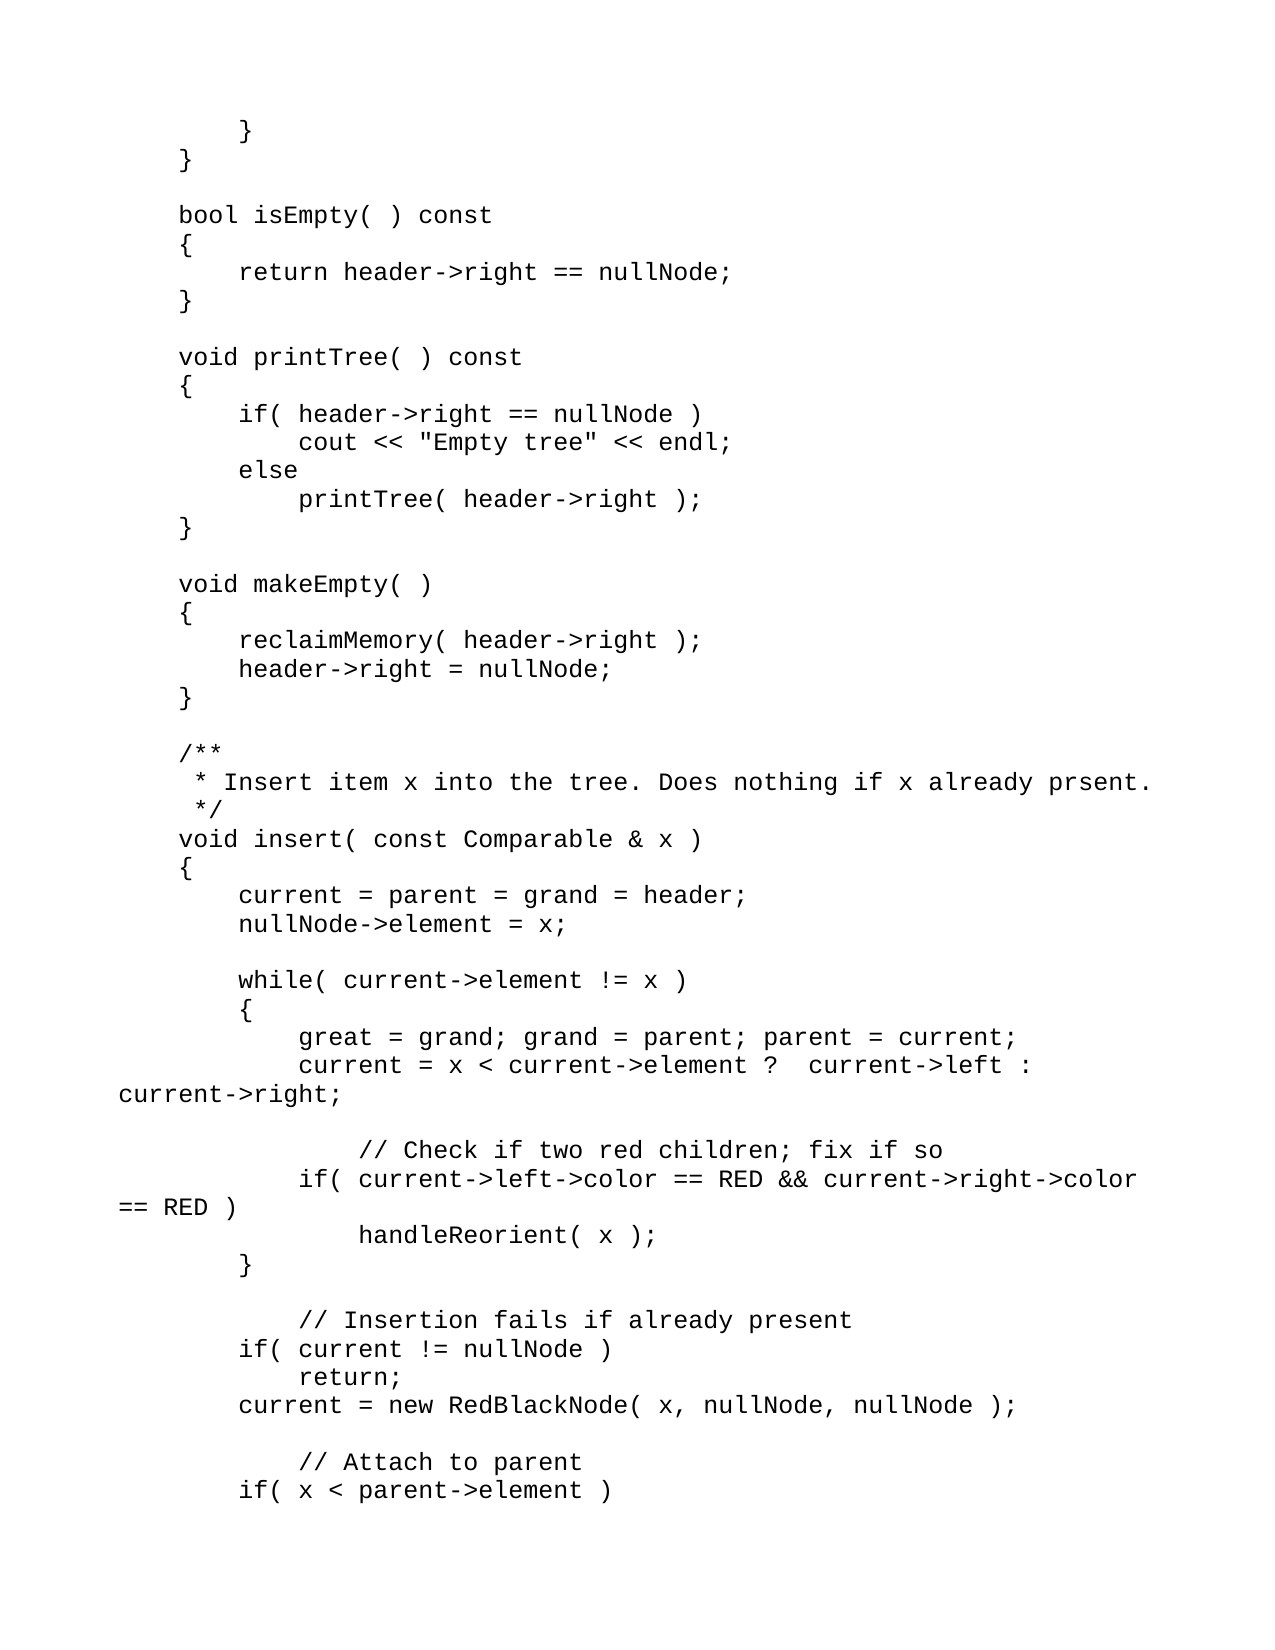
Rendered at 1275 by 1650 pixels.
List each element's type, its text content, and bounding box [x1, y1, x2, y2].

text if( current->left->color == RED && current->right->color == RED ) [118, 1166, 1157, 1223]
text while( current->element != x ) [118, 968, 1157, 996]
text great = grand; grand = parent; parent = current; [118, 1025, 1157, 1053]
text } [118, 685, 1157, 713]
text nullNode->element = x; [118, 911, 1157, 940]
text void printTree( ) const [118, 345, 1157, 373]
text { [118, 996, 1157, 1025]
text current = x < current->element ? current->left : current->right; [118, 1053, 1157, 1110]
text { [118, 600, 1157, 628]
text // Insertion fails if already present [118, 1308, 1157, 1336]
text } [118, 118, 1157, 146]
text { [118, 855, 1157, 883]
text printTree( header->right ); [118, 486, 1157, 515]
text } [118, 288, 1157, 316]
text /** [118, 741, 1157, 770]
text current = new RedBlackNode( x, nullNode, nullNode ); [118, 1393, 1157, 1421]
text } [118, 1251, 1157, 1280]
text void makeEmpty( ) [118, 571, 1157, 600]
text } [118, 515, 1157, 543]
text void insert( const Comparable & x ) [118, 826, 1157, 855]
text else [118, 458, 1157, 486]
text if( x < parent->element ) [118, 1478, 1157, 1506]
text if( current != nullNode ) [118, 1336, 1157, 1365]
text bool isEmpty( ) const [118, 203, 1157, 231]
text reclaimMemory( header->right ); [118, 628, 1157, 656]
text { [118, 373, 1157, 401]
text return header->right == nullNode; [118, 260, 1157, 288]
text if( header->right == nullNode ) [118, 401, 1157, 430]
text // Check if two red children; fix if so [118, 1138, 1157, 1166]
text } [118, 146, 1157, 175]
text current = parent = grand = header; [118, 883, 1157, 911]
text return; [118, 1365, 1157, 1393]
text // Attach to parent [118, 1450, 1157, 1478]
text cout << "Empty tree" << endl; [118, 430, 1157, 458]
text handleReorient( x ); [118, 1223, 1157, 1251]
text * Insert item x into the tree. Does nothing if x already prsent. [118, 770, 1157, 798]
text { [118, 231, 1157, 260]
text header->right = nullNode; [118, 656, 1157, 685]
text */ [118, 798, 1157, 826]
